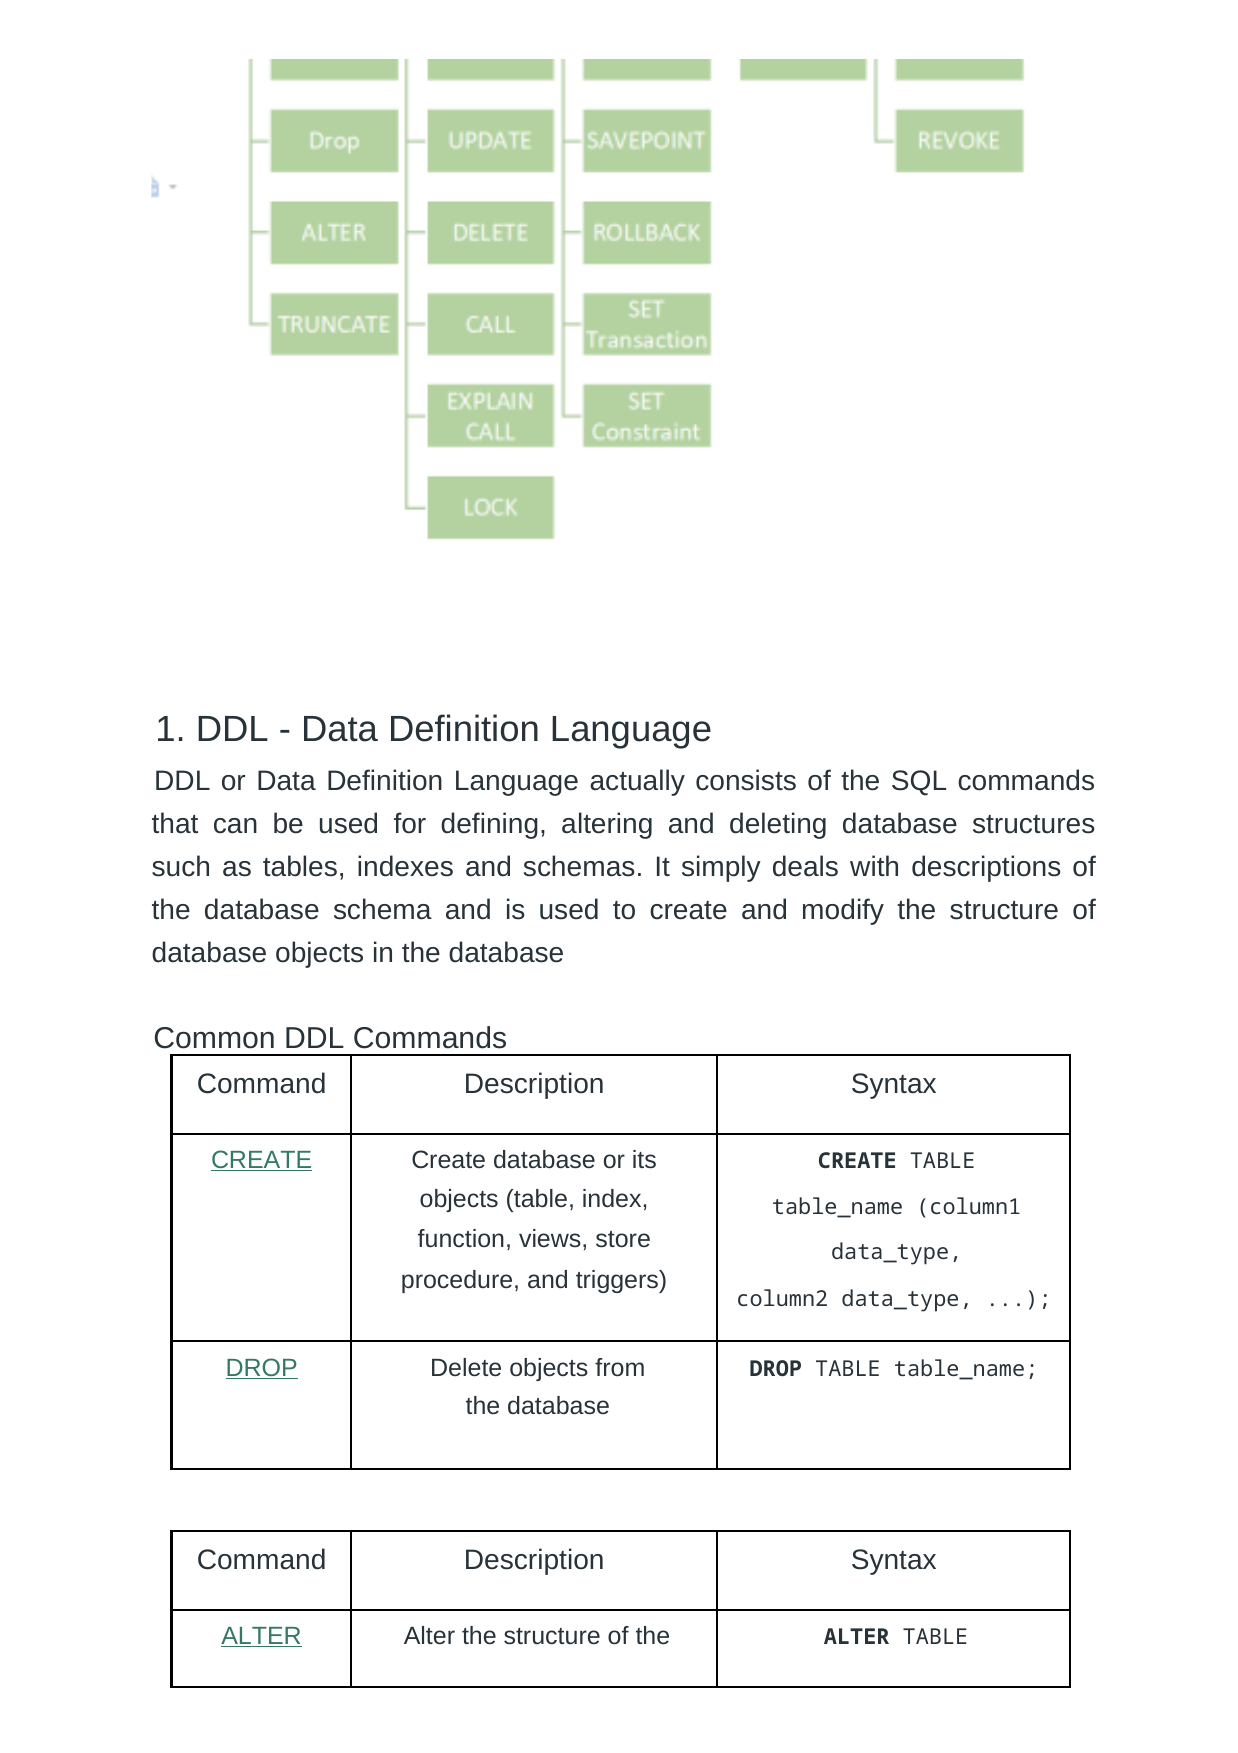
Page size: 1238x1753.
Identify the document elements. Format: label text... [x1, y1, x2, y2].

table_header Syntax [718, 1532, 1069, 1608]
table_cell Delete objects from the database [352, 1342, 716, 1468]
table_header Description [352, 1532, 716, 1608]
table_cell DROP [173, 1342, 350, 1468]
table_header Command [173, 1532, 350, 1608]
table_cell DROP TABLE table_name; [718, 1342, 1069, 1468]
table_header Command [173, 1056, 350, 1133]
table_cell ALTER TABLE [718, 1611, 1069, 1686]
picture [151, 59, 1091, 583]
table_cell ALTER [173, 1611, 350, 1686]
table_header Syntax [718, 1056, 1069, 1133]
text DDL or Data Definition Language actually consists of the SQL commands that can be used for defining, altering and deleting database structures such as tables, indexes and schemas. It simply deals with descriptions of the database schema and is used to create and modify the structure of database objects in the database [151, 764, 1096, 968]
text Common DDL Commands [153, 1019, 1116, 1054]
table_cell Alter the structure of the [352, 1611, 716, 1686]
table_cell CREATE [173, 1135, 350, 1340]
table_header Description [352, 1056, 716, 1133]
table_cell CREATE TABLE table_name (column1 data_type, column2 data_type, ...); [718, 1135, 1069, 1340]
table_cell Create database or its objects (table, index, function, views, store procedure, and triggers) [352, 1135, 716, 1340]
text 1. DDL - Data Definition Language [151, 583, 1091, 749]
